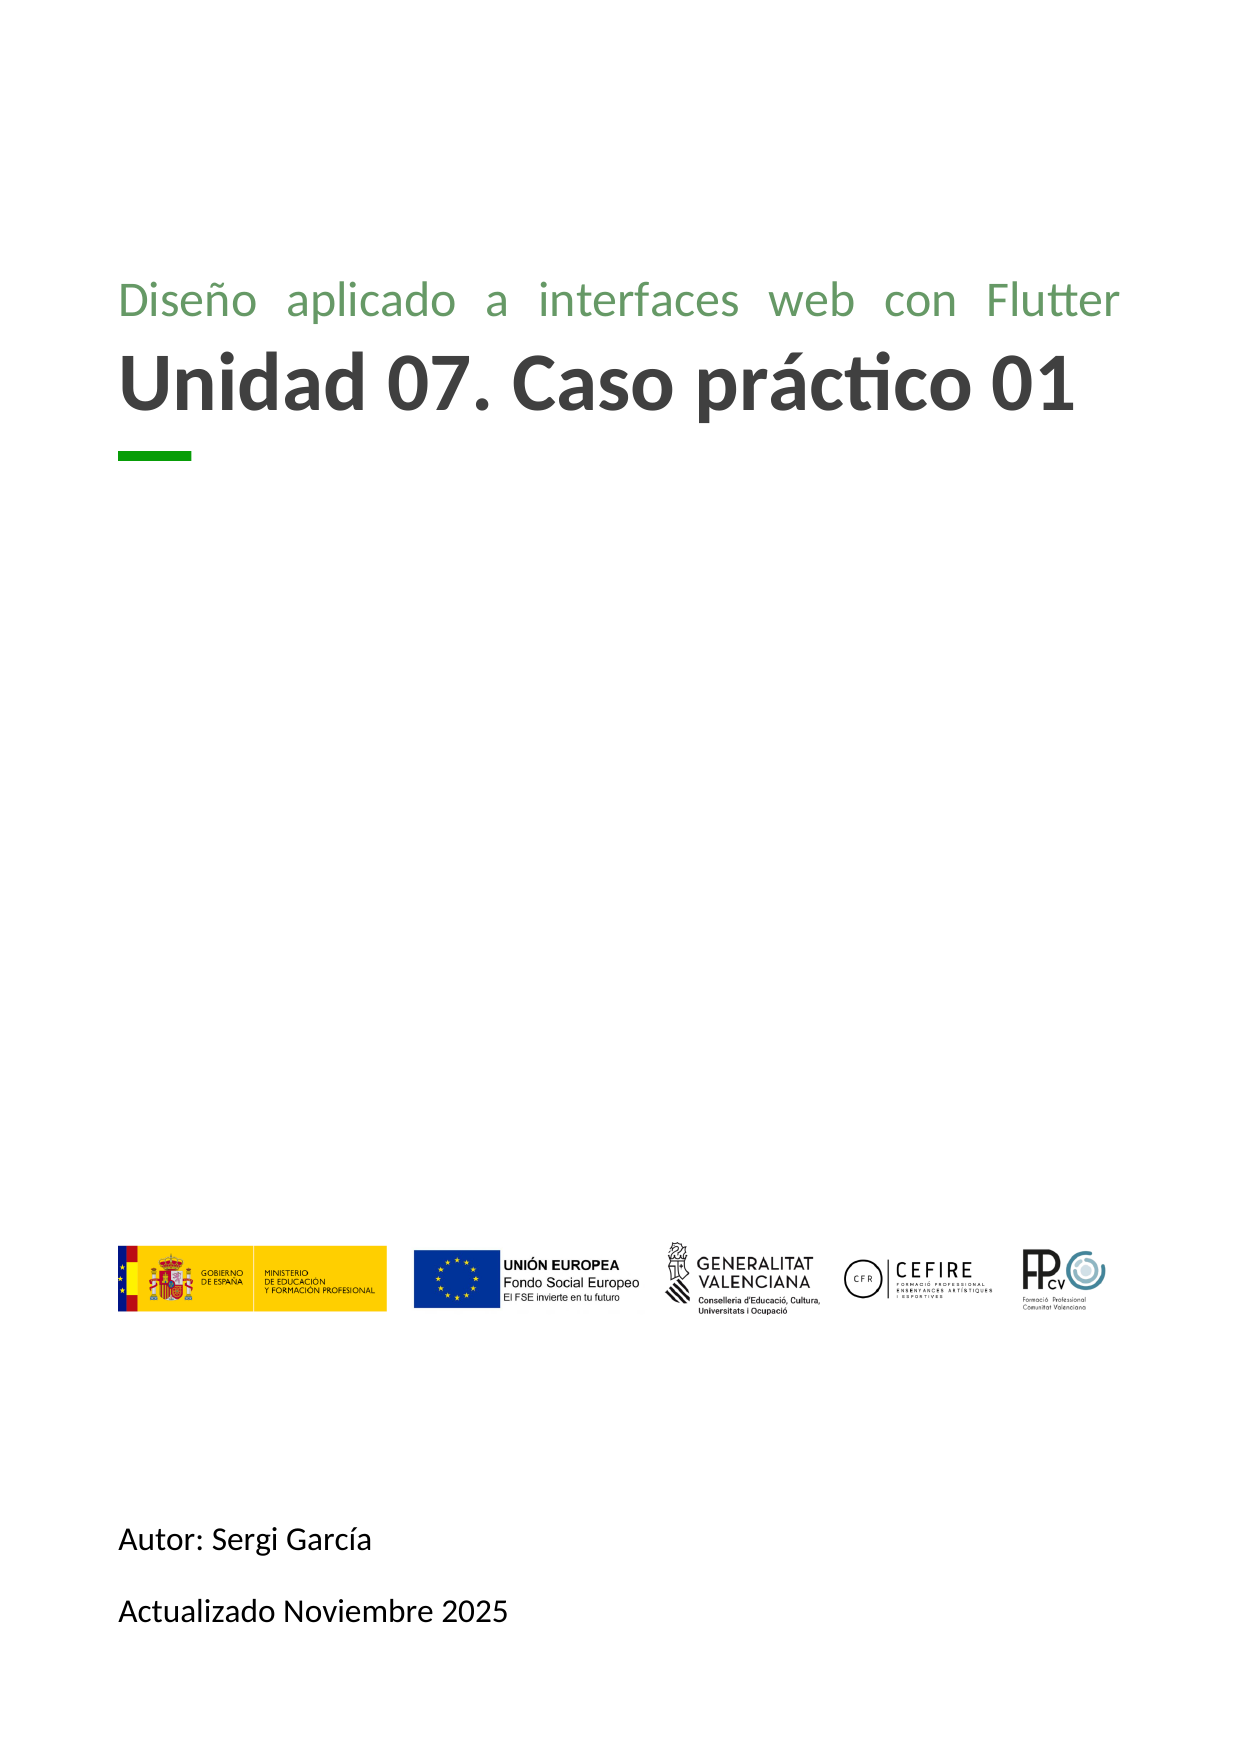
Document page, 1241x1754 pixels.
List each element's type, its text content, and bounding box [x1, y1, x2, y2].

picture [118, 451, 192, 461]
text Autor: Sergi García [118, 1518, 1122, 1559]
picture [118, 1242, 1123, 1315]
text Actualizado Noviembre 2025 [118, 1590, 1122, 1631]
title Diseño aplicado a interfaces web con Flutter Unidad 07. Caso práctico 01 [118, 268, 1122, 431]
